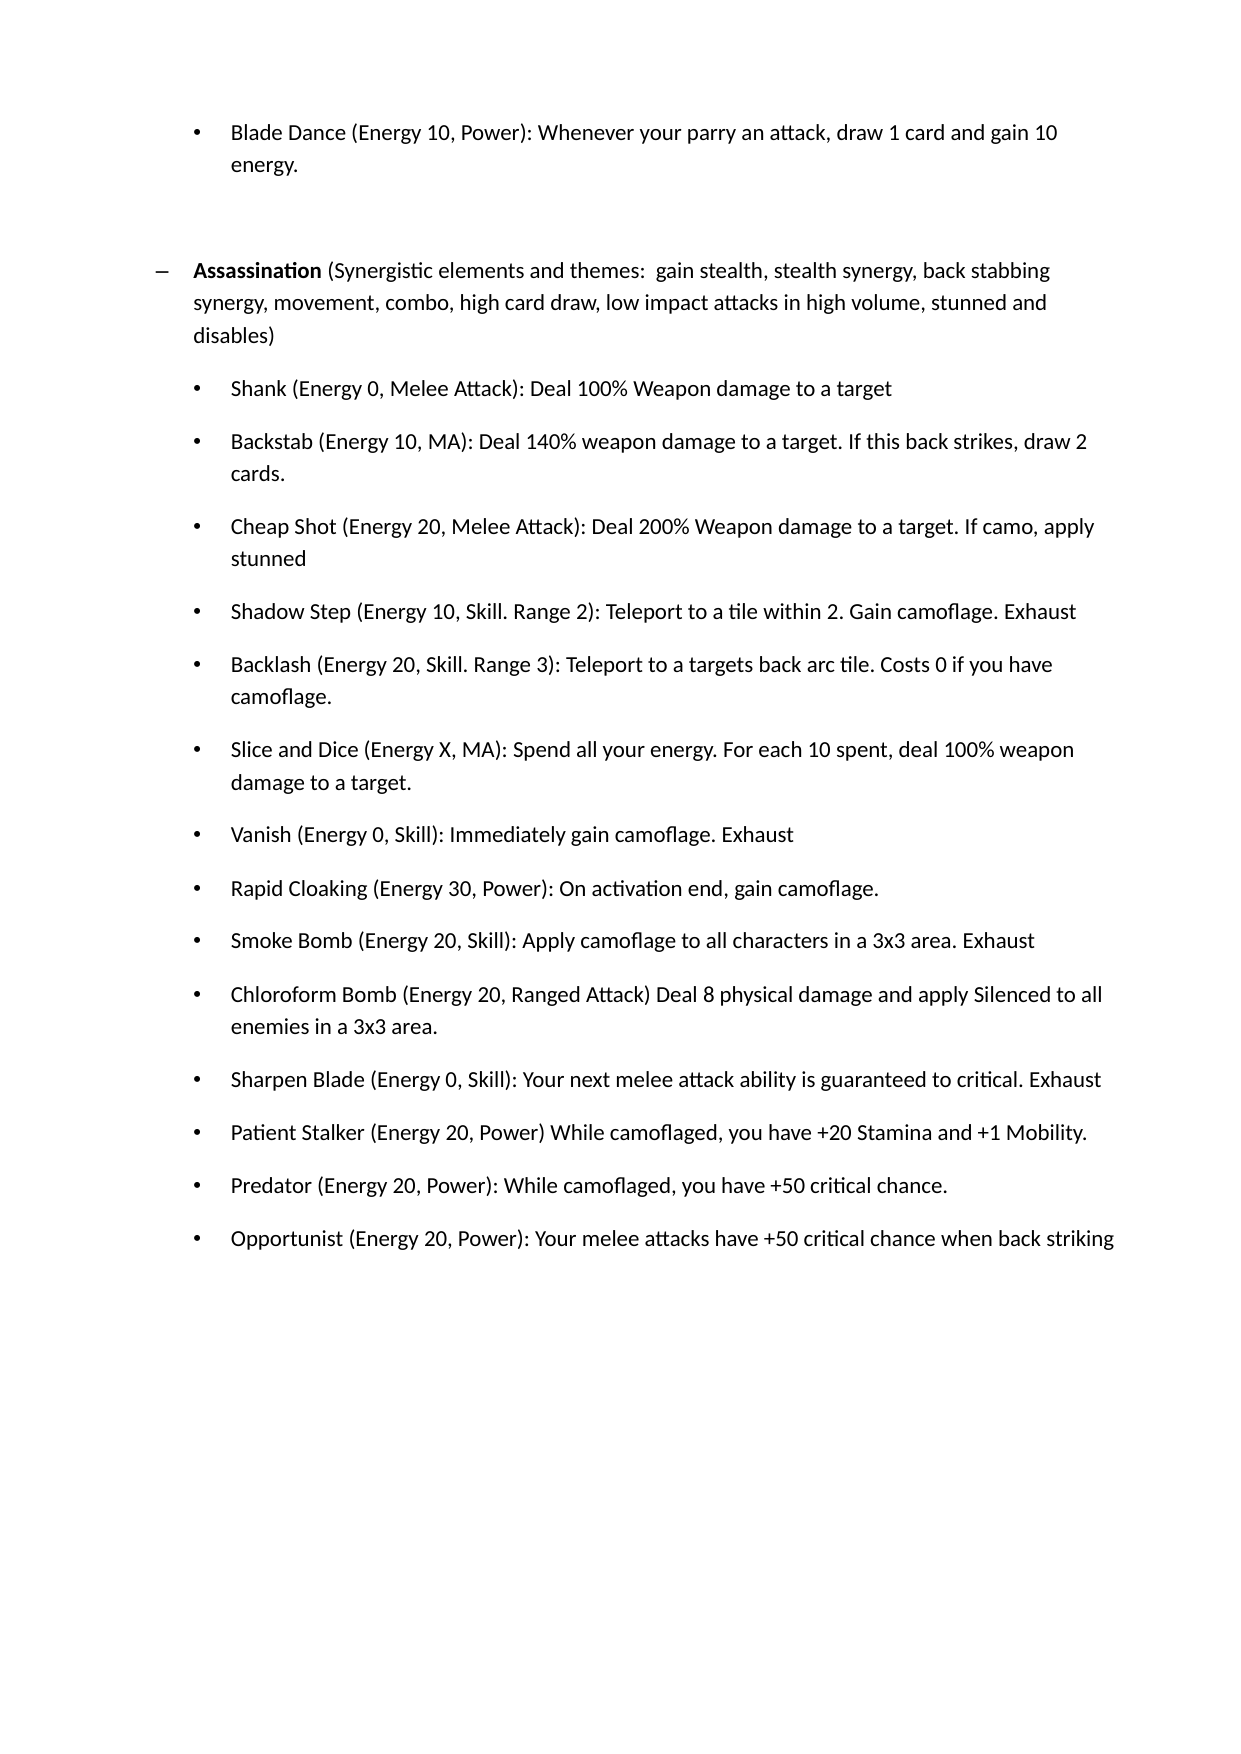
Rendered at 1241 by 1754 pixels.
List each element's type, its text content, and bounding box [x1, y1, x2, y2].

list Slice and Dice (Energy X, MA): Spend all your energy. For each 10 spent, deal 100% weapon damage to a target. [193, 735, 1122, 796]
list Chloroform Bomb (Energy 20, Ranged Attack) Deal 8 physical damage and apply Silenced to all enemies in a 3x3 area. [193, 980, 1122, 1040]
list Rapid Cloaking (Energy 30, Power): On activation end, gain camoflage. [193, 874, 1122, 902]
list Shadow Step (Energy 10, Skill. Range 2): Teleport to a tile within 2. Gain camoflage. Exhaust [193, 597, 1122, 625]
list Backlash (Energy 20, Skill. Range 3): Teleport to a targets back arc tile. Costs 0 if you have camoflage. [193, 650, 1122, 710]
list Assassination (Synergistic elements and themes: gain stealth, stealth synergy, back stabbing synergy, movement, combo, high card draw, low impact attacks in high volume, stunned and disables) [156, 256, 1122, 349]
list Vanish (Energy 0, Skill): Immediately gain camoflage. Exhaust [193, 821, 1122, 849]
list Backstab (Energy 10, MA): Deal 140% weapon damage to a target. If this back strikes, draw 2 cards. [193, 427, 1122, 487]
list Opportunist (Energy 20, Power): Your melee attacks have +50 critical chance when back striking [193, 1224, 1122, 1252]
list Cheap Shot (Energy 20, Melee Attack): Deal 200% Weapon damage to a target. If camo, apply stunned [193, 512, 1122, 572]
list Shank (Energy 0, Melee Attack): Deal 100% Weapon damage to a target [193, 374, 1122, 402]
list Smoke Bomb (Energy 20, Skill): Apply camoflage to all characters in a 3x3 area. Exhaust [193, 927, 1122, 955]
list Sharpen Blade (Energy 0, Skill): Your next melee attack ability is guaranteed to critical. Exhaust [193, 1065, 1122, 1093]
list Blade Dance (Energy 10, Power): Whenever your parry an attack, draw 1 card and gain 10 energy. [193, 118, 1122, 178]
list Patient Stalker (Energy 20, Power) While camoflaged, you have +20 Stamina and +1 Mobility. [193, 1118, 1122, 1146]
list Predator (Energy 20, Power): While camoflaged, you have +50 critical chance. [193, 1171, 1122, 1199]
